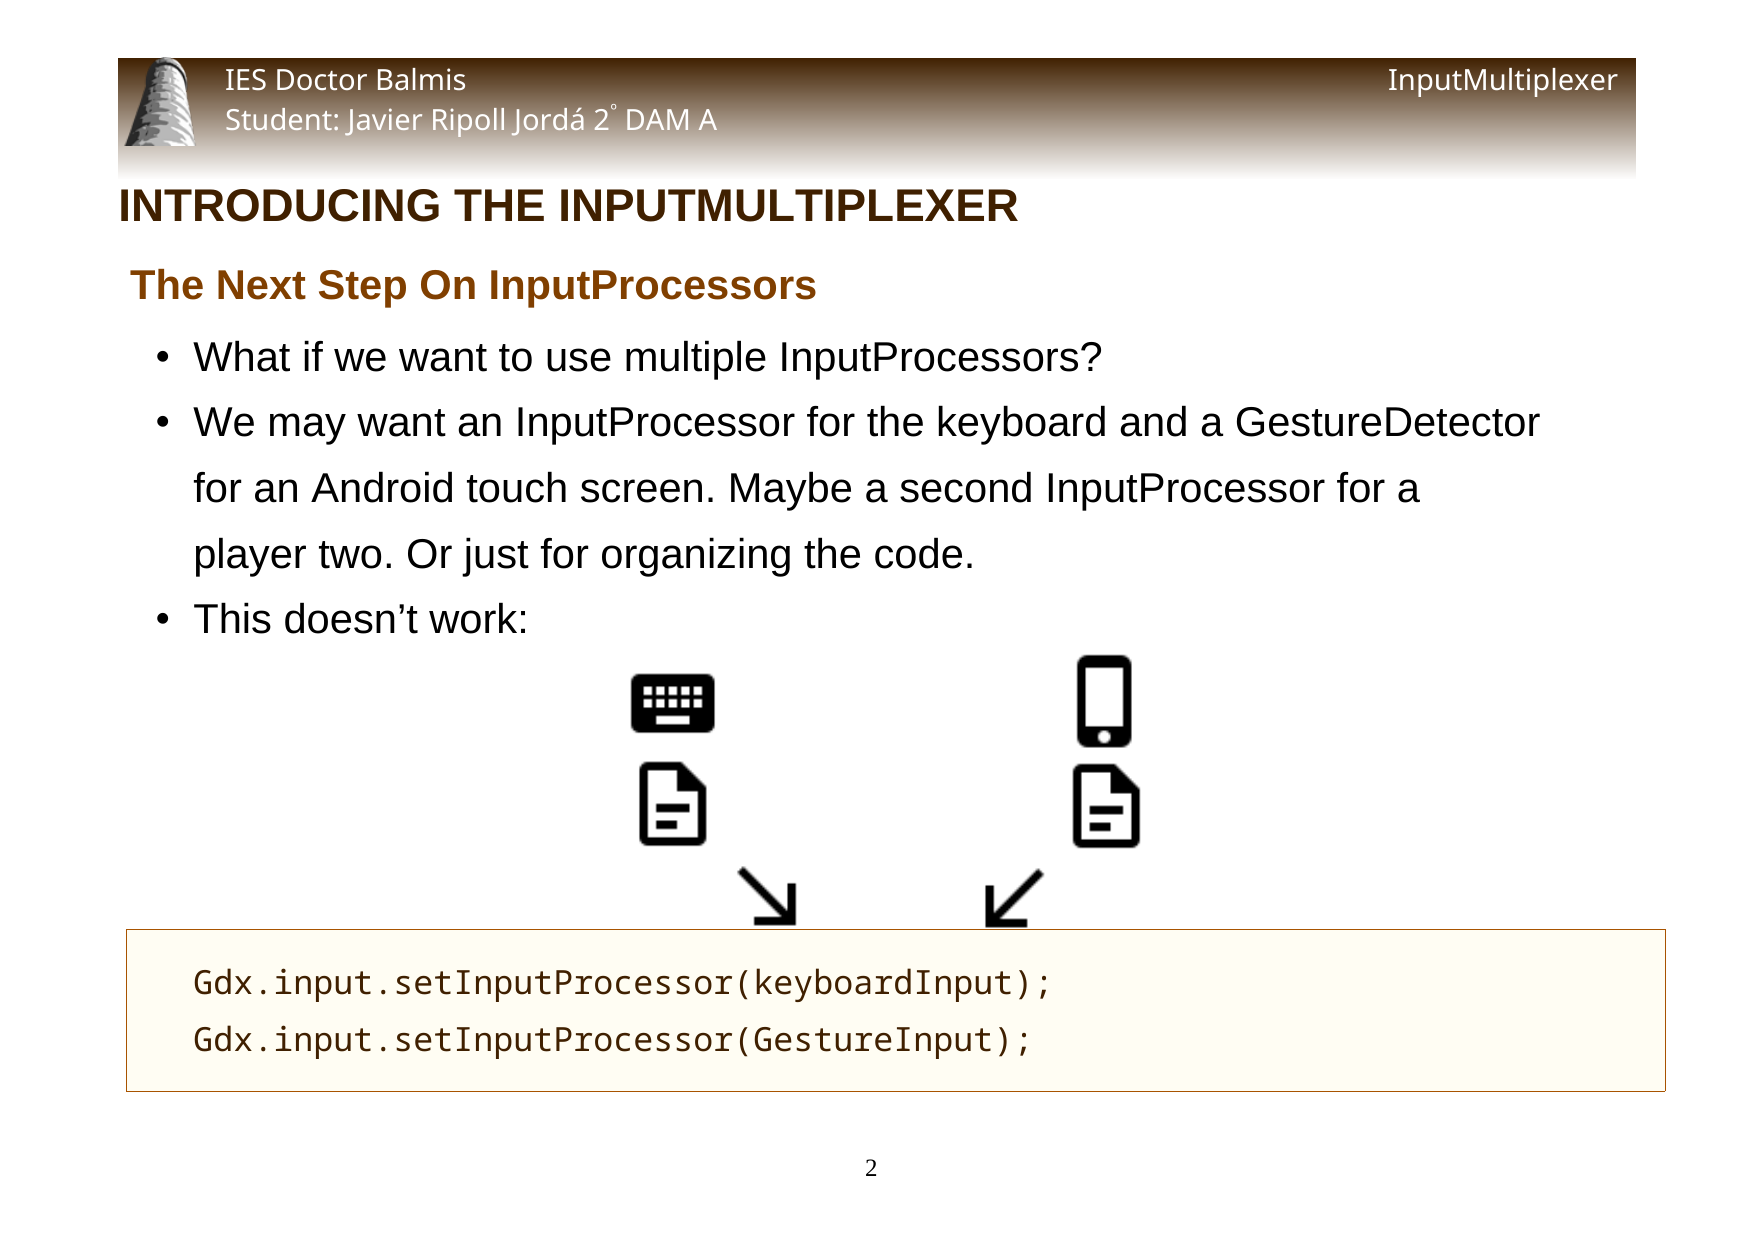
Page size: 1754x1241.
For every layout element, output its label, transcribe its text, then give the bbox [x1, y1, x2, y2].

list What if we want to use multiple InputProcessors? [156, 332, 1636, 380]
list Gdx.input.setInputProcessor(GestureInput); [127, 986, 1665, 1091]
list player two. Or just for organizing the code. [156, 529, 1636, 577]
list for an Android touch screen. Maybe a second InputProcessor for a [156, 463, 1636, 511]
text the next step on InputProcessors [130, 260, 1636, 308]
list We may want an InputProcessor for the keyboard and a GestureDetector [156, 398, 1636, 446]
list This doesn’t work: [156, 595, 1636, 643]
subtitle INTRODUCING THE INPUTMULTIPLEXER [118, 178, 1636, 231]
list Gdx.input.setInputProcessor(keyboardInput); [127, 930, 1665, 986]
picture [565, 639, 1232, 953]
picture [121, 57, 202, 146]
